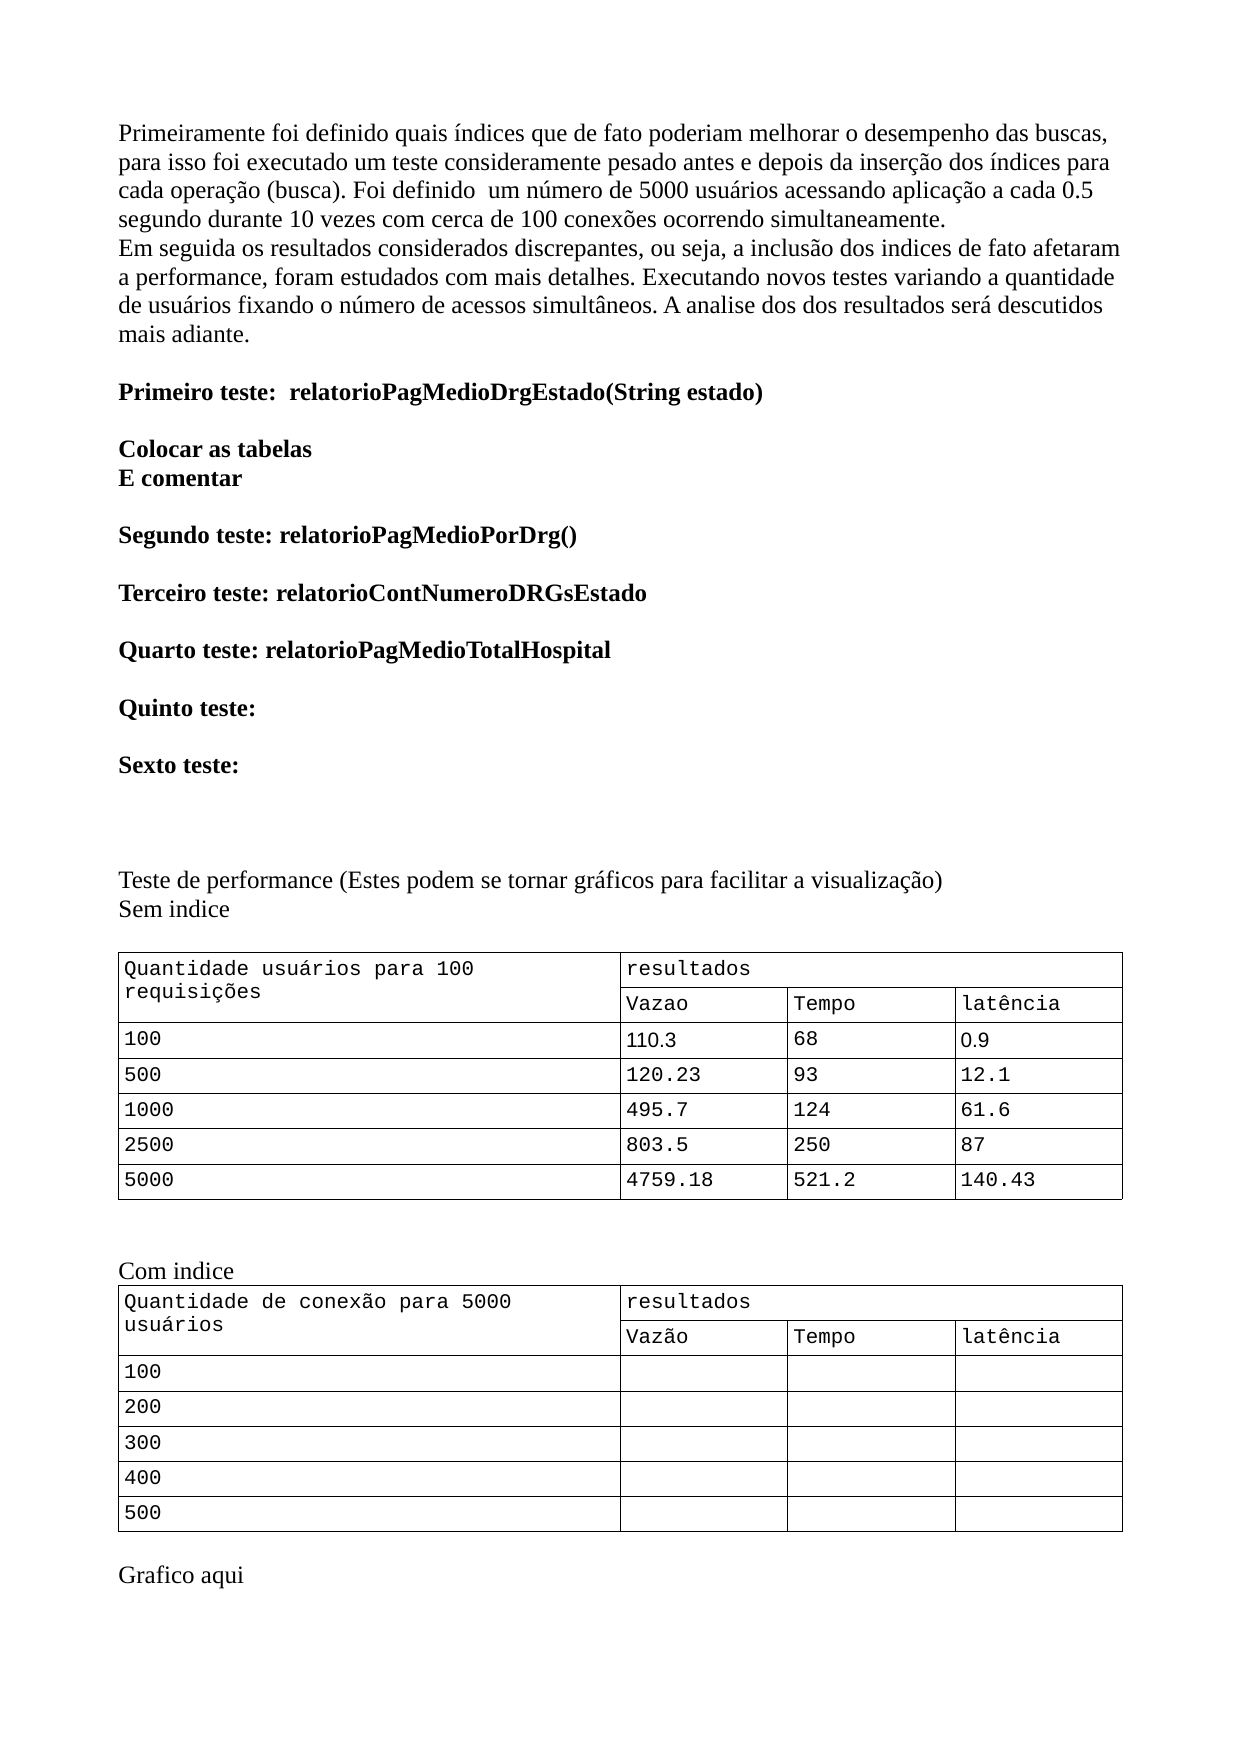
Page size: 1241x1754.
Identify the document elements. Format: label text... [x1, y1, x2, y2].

table_cell [956, 1392, 1122, 1426]
table_cell 120.23 [621, 1059, 787, 1093]
text Colocar as tabelas [118, 434, 1122, 463]
table_header Quantidade usuários para 100 requisições [119, 953, 620, 1022]
text Primeiramente foi definido quais índices que de fato poderiam melhorar o desempenho das buscas, para isso foi executado um teste consideramente pesado antes e depois da inserção dos índices para cada operação (busca). Foi definido um número de 5000 usuários acessando aplicação a cada 0.5 segundo durante 10 vezes com cerca de 100 conexões ocorrendo simultaneamente. [118, 118, 1122, 233]
table_cell [621, 1497, 787, 1531]
table_cell 300 [119, 1427, 620, 1461]
table_cell [956, 1427, 1122, 1461]
table_cell 500 [119, 1059, 620, 1093]
table_cell 93 [788, 1059, 955, 1093]
text Com indice [118, 1256, 1122, 1285]
table_cell 87 [956, 1129, 1122, 1163]
table_cell 12.1 [956, 1059, 1122, 1093]
text Sexto teste: [118, 751, 1122, 779]
table_cell [788, 1427, 955, 1461]
table_cell [956, 1497, 1122, 1531]
table_cell [621, 1392, 787, 1426]
text Primeiro teste: relatorioPagMedioDrgEstado(String estado) [118, 377, 1122, 406]
table_cell 124 [788, 1094, 955, 1128]
text Quarto teste: relatorioPagMedioTotalHospital [118, 636, 1122, 664]
text Grafico aqui [118, 1560, 1122, 1589]
table_cell [956, 1356, 1122, 1391]
table_cell [621, 1427, 787, 1461]
text Sem indice [118, 894, 1122, 923]
text Terceiro teste: relatorioContNumeroDRGsEstado [118, 578, 1122, 607]
table_cell [956, 1462, 1122, 1496]
table_cell 400 [119, 1462, 620, 1496]
table_cell 110.3 [621, 1023, 787, 1058]
table_cell 803.5 [621, 1129, 787, 1163]
table_cell 100 [119, 1356, 620, 1391]
table_cell 0.9 [956, 1023, 1122, 1058]
table_cell [788, 1356, 955, 1391]
table_cell Tempo [788, 988, 955, 1022]
table_cell Vazao [621, 988, 787, 1022]
table_cell [621, 1356, 787, 1391]
table_cell 2500 [119, 1129, 620, 1163]
table_cell Tempo [788, 1321, 955, 1355]
table_cell 100 [119, 1023, 620, 1058]
table_cell latência [956, 1321, 1122, 1355]
table_cell 68 [788, 1023, 955, 1058]
text Em seguida os resultados considerados discrepantes, ou seja, a inclusão dos indices de fato afetaram a performance, foram estudados com mais detalhes. Executando novos testes variando a quantidade de usuários fixando o número de acessos simultâneos. A analise dos dos resultados será descutidos mais adiante. [118, 233, 1122, 348]
table_cell [621, 1462, 787, 1496]
table_header Quantidade de conexão para 5000 usuários [119, 1286, 620, 1355]
table_cell 61.6 [956, 1094, 1122, 1128]
text Teste de performance (Estes podem se tornar gráficos para facilitar a visualização) [118, 866, 1122, 894]
table_cell 495.7 [621, 1094, 787, 1128]
table_cell 521.2 [788, 1165, 955, 1199]
table_cell 140.43 [956, 1165, 1122, 1199]
table_header resultados [621, 1286, 1122, 1320]
text Segundo teste: relatorioPagMedioPorDrg() [118, 521, 1122, 549]
table_header resultados [621, 953, 1122, 987]
table_cell 5000 [119, 1165, 620, 1199]
table_cell Vazão [621, 1321, 787, 1355]
table_cell 500 [119, 1497, 620, 1531]
table_cell [788, 1462, 955, 1496]
text Quinto teste: [118, 693, 1122, 722]
table_cell 250 [788, 1129, 955, 1163]
text E comentar [118, 463, 1122, 492]
table_cell latência [956, 988, 1122, 1022]
table_cell 1000 [119, 1094, 620, 1128]
table_cell [788, 1497, 955, 1531]
table_cell 200 [119, 1392, 620, 1426]
table_cell [788, 1392, 955, 1426]
table_cell 4759.18 [621, 1165, 787, 1199]
